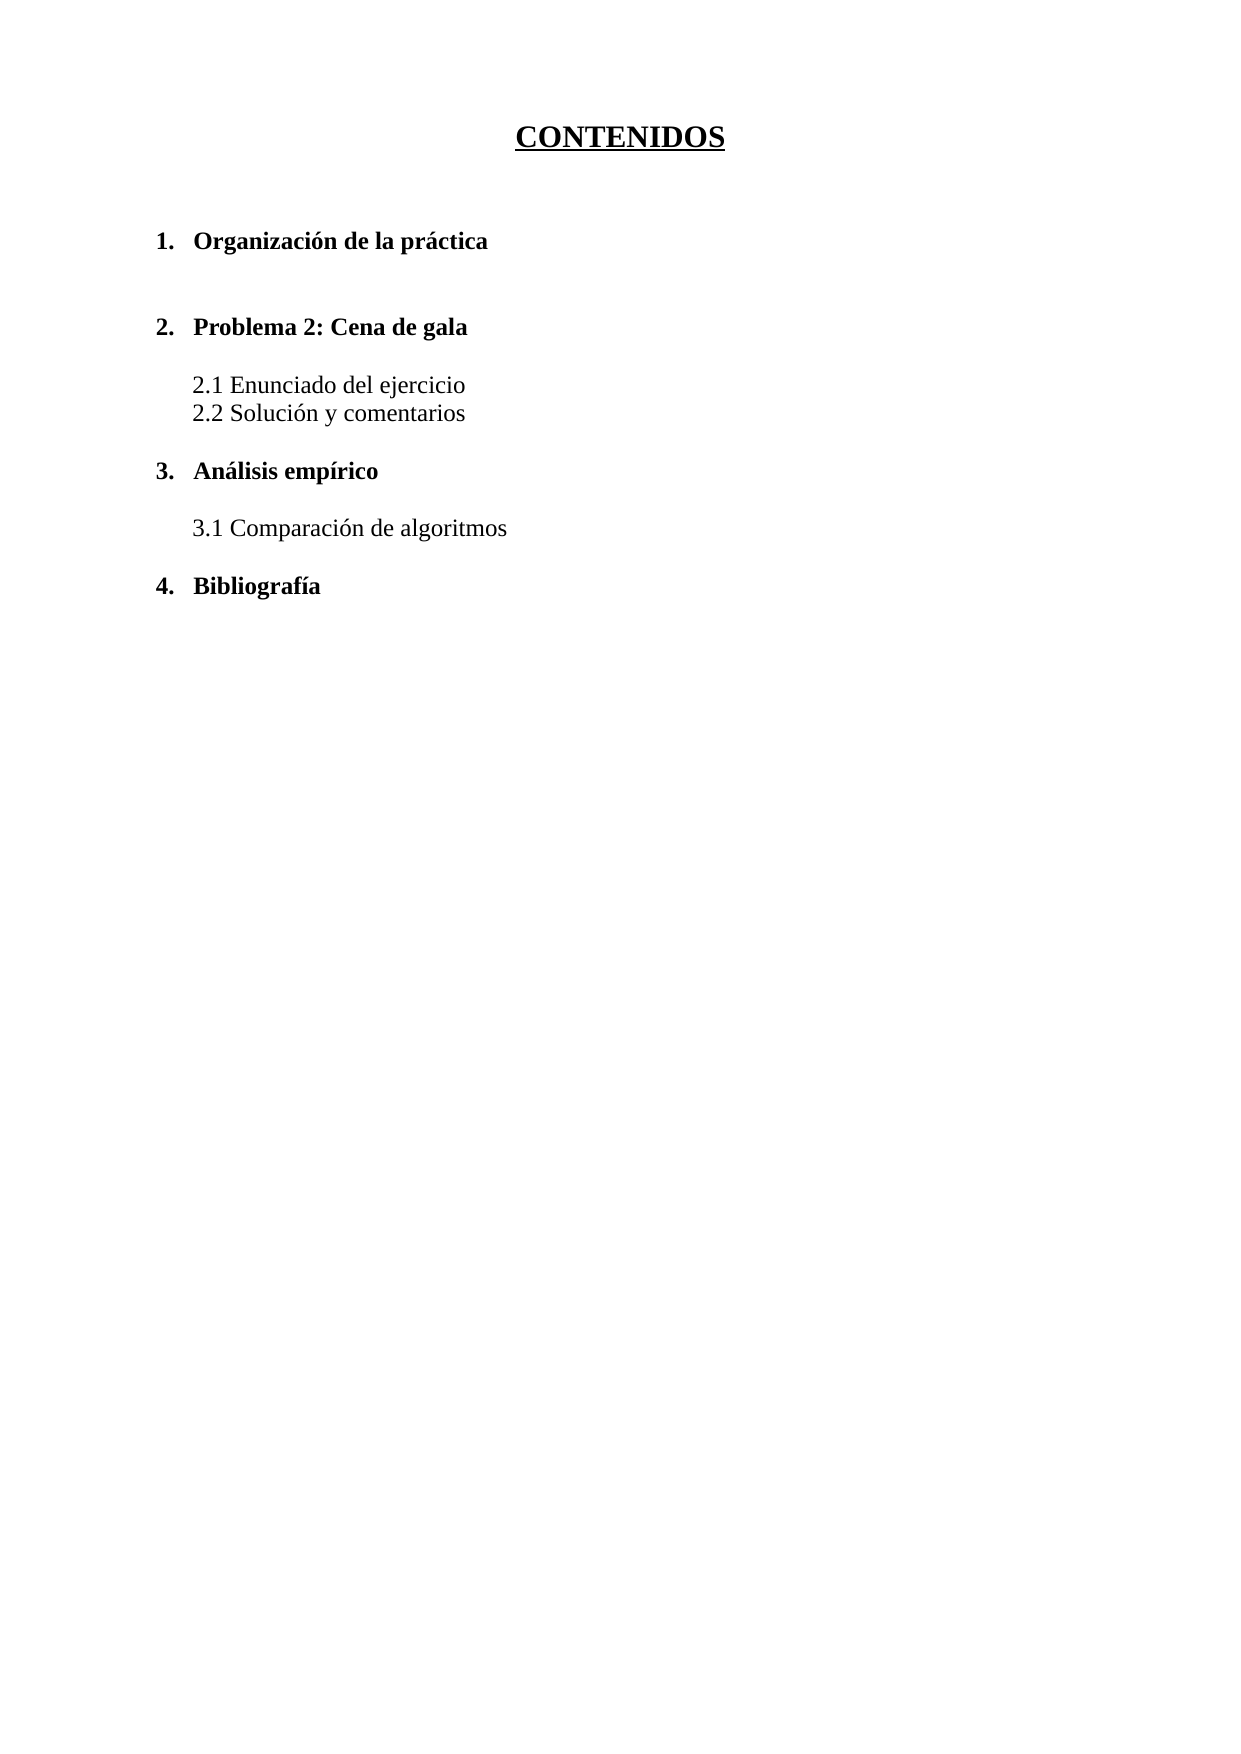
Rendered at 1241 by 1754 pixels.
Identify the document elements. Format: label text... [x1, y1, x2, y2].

text 2.2 Solución y comentarios [118, 398, 1122, 427]
text 2.1 Enunciado del ejercicio [118, 370, 1122, 398]
text 3.1 Comparación de algoritmos [118, 513, 1122, 542]
text CONTENIDOS [118, 118, 1122, 154]
list Bibliografía [156, 571, 1122, 600]
list Problema 2: Cena de gala [156, 312, 1122, 341]
list Análisis empírico [156, 456, 1122, 485]
list Organización de la práctica [156, 226, 1122, 255]
